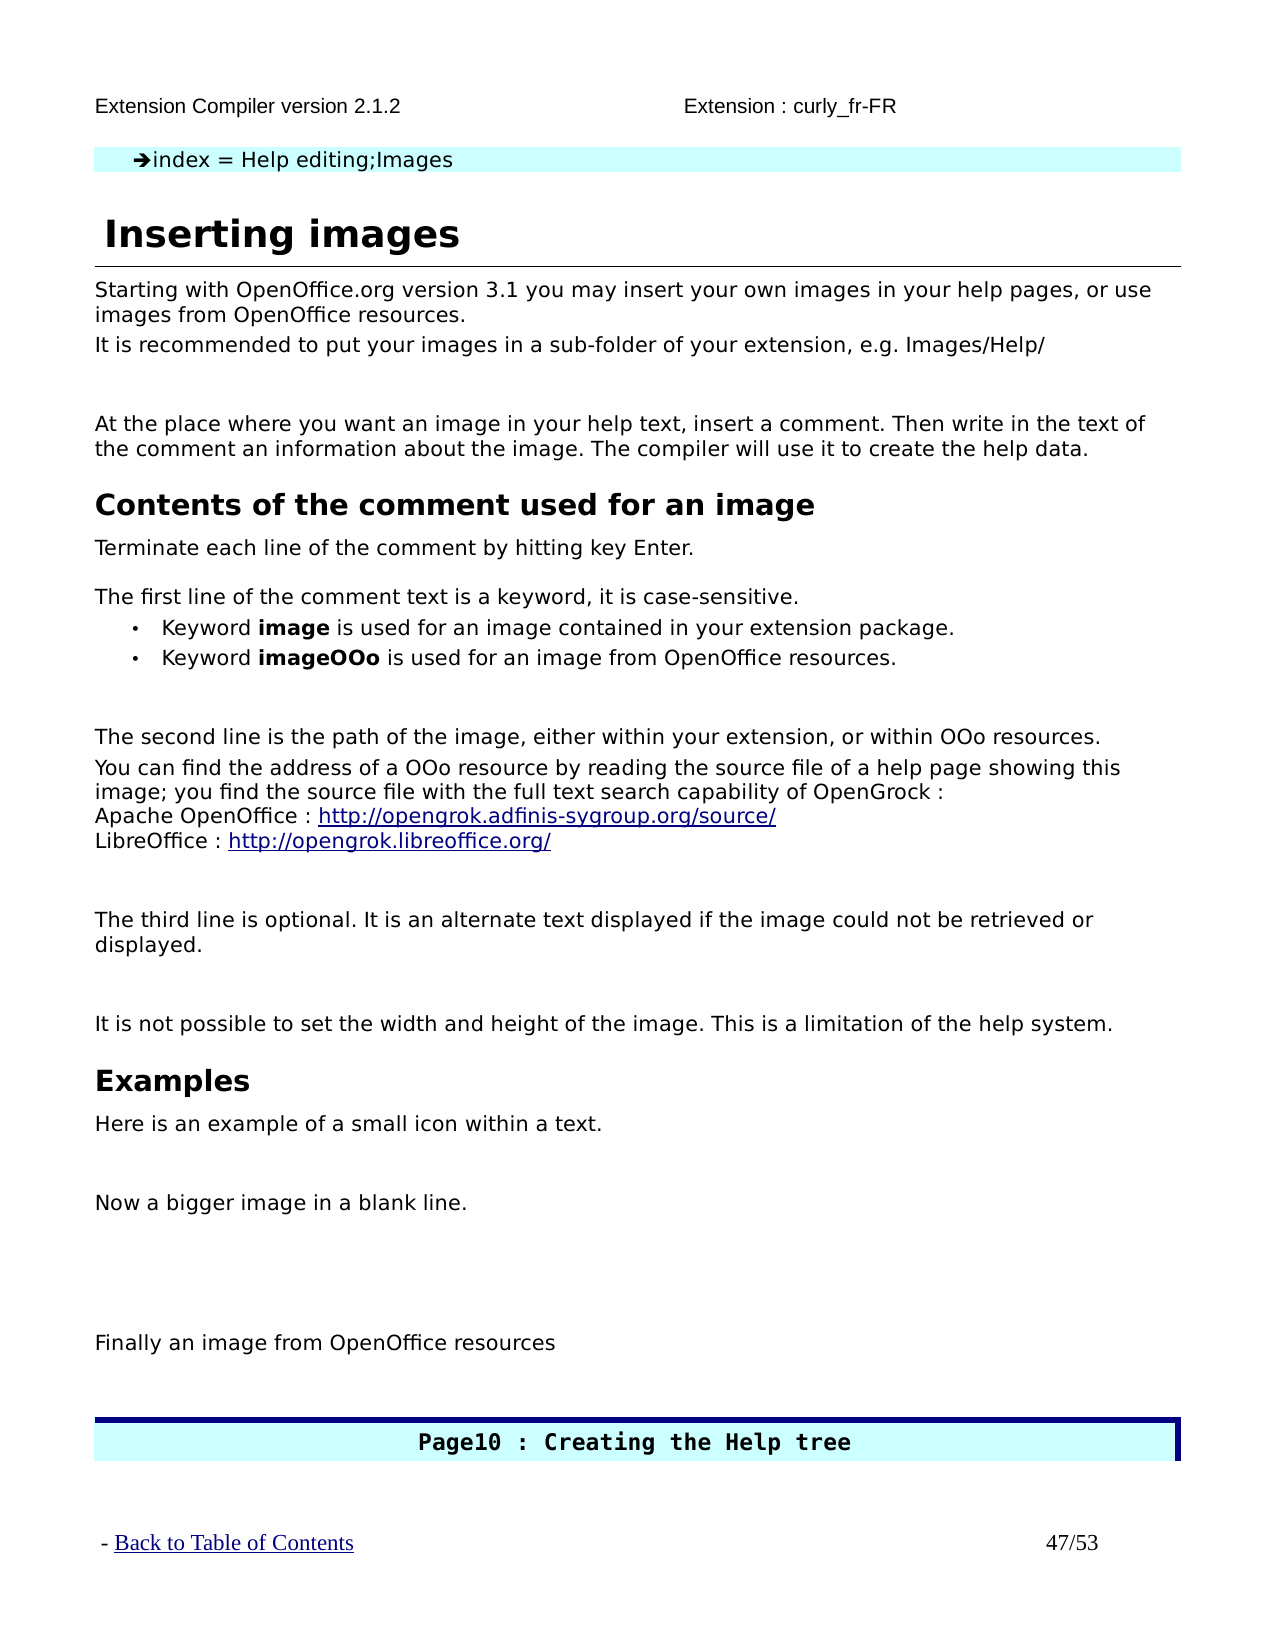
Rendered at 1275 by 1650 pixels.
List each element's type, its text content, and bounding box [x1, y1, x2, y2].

text You can find the address of a OOo resource by reading the source file of a help page showing this image; you find the source file with the full text search capability of OpenGrock : Apache OpenOffice : http://opengrok.adfinis-sygroup.org/source/ LibreOffice : http://opengrok.libreoffice.org/ [94, 756, 1181, 853]
list Keyword image is used for an image contained in your extension package. [132, 616, 1181, 640]
text Finally an image from OpenOffice resources [94, 1282, 1181, 1355]
text It is not possible to set the width and height of the image. This is a limitation of the help system. [94, 963, 1181, 1036]
text Inserting images [94, 203, 1181, 266]
text The second line is the path of the image, either within your extension, or within OOo resources. [94, 676, 1181, 750]
text Now a bigger image in a blank line. [94, 1142, 1181, 1215]
text The third line is optional. It is an alternate text displayed if the image could not be retrieved or displayed. [94, 859, 1181, 957]
text It is recommended to put your images in a sub-folder of your extension, e.g. Images/Help/ [94, 333, 1181, 357]
text Here is an example of a small icon within a text. [94, 1112, 1181, 1136]
list index = Help editing;Images [94, 147, 1181, 172]
text Examples [94, 1064, 1181, 1098]
text Terminate each line of the comment by hitting key Enter. The first line of the comment text is a keyword, it is case-sensitive. [94, 536, 1181, 610]
text Page10 : Creating the Help tree [94, 1418, 1175, 1461]
text At the place where you want an image in your help text, insert a comment. Then write in the text of the comment an information about the image. The compiler will use it to create the help data. [94, 363, 1181, 461]
list Keyword imageOOo is used for an image from OpenOffice resources. [132, 646, 1181, 670]
text Contents of the comment used for an image [94, 489, 1181, 523]
text Starting with OpenOffice.org version 3.1 you may insert your own images in your help pages, or use images from OpenOffice resources. [94, 278, 1181, 327]
